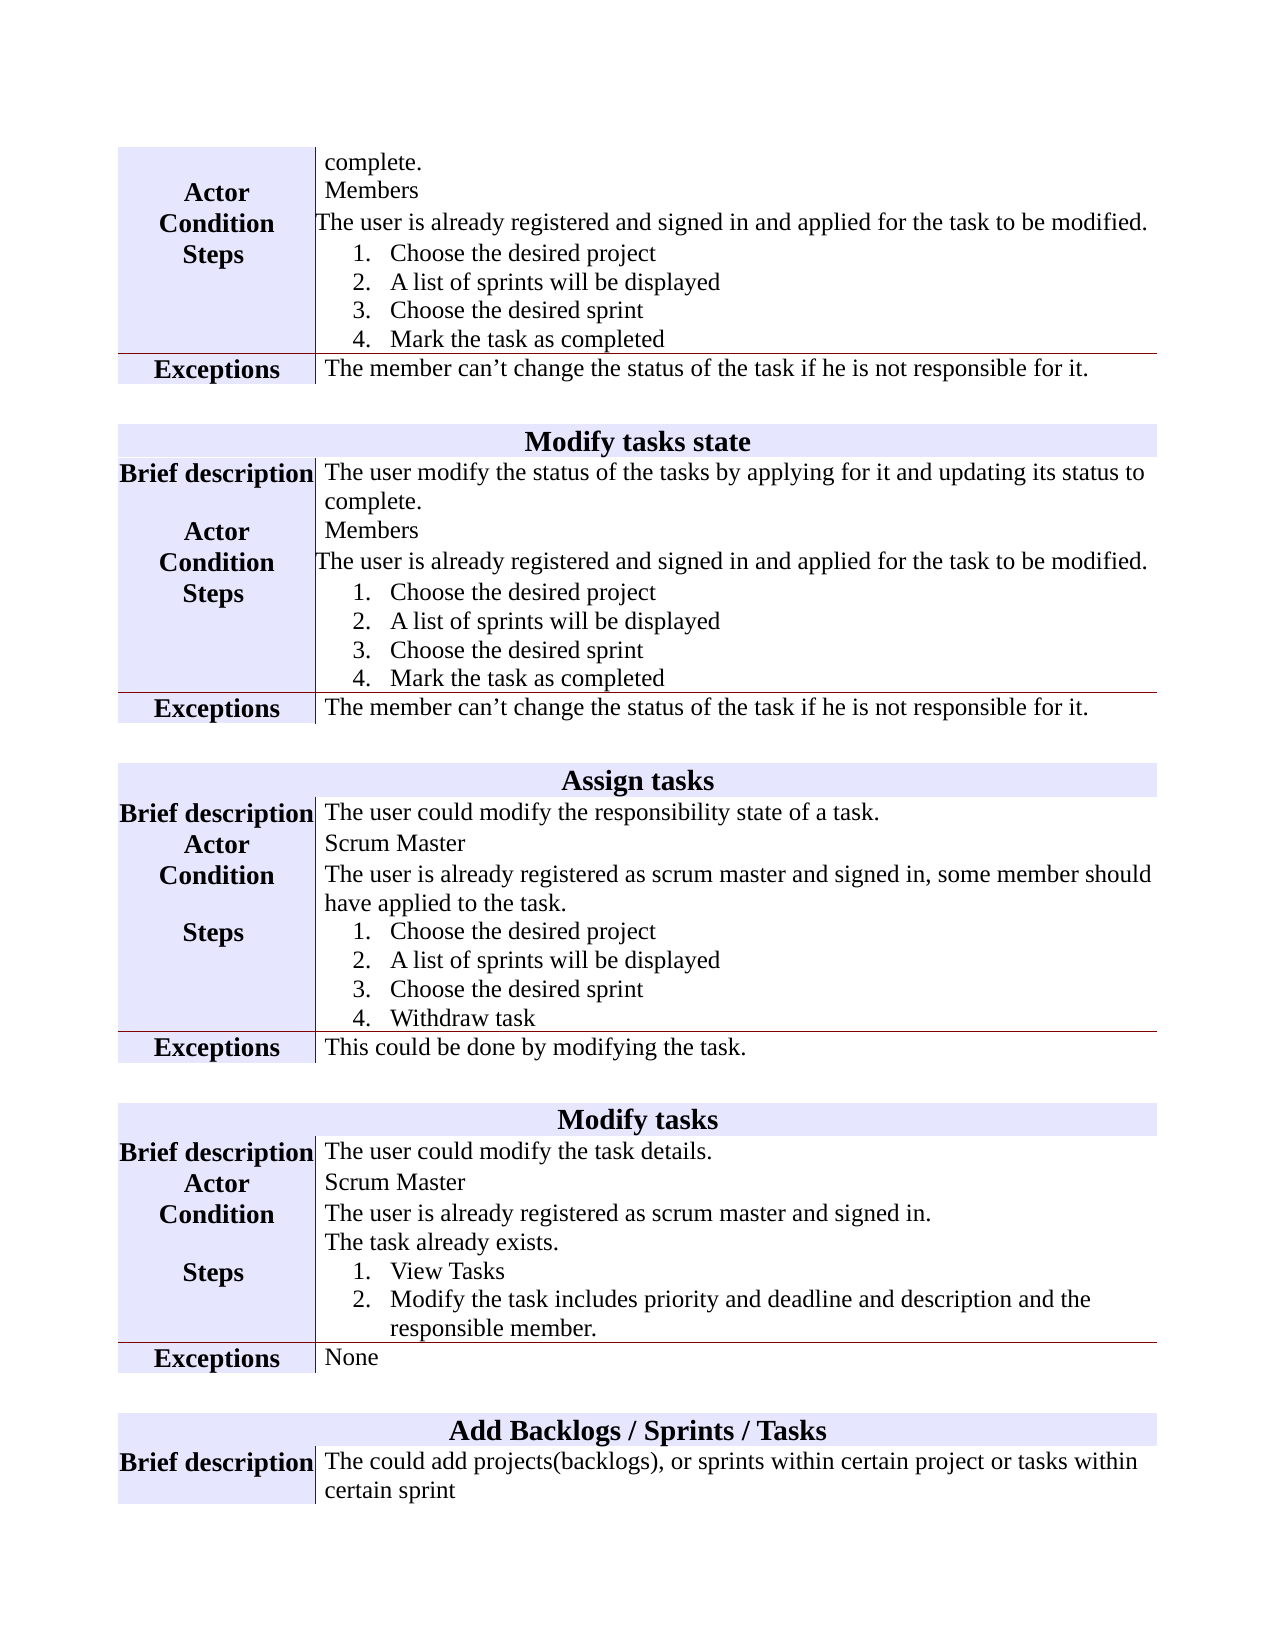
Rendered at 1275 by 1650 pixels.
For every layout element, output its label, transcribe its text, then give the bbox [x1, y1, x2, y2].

table_cell Steps [118, 1256, 315, 1342]
table_cell Condition [118, 207, 315, 238]
table_header Modify tasks state [118, 424, 1157, 457]
table_cell Actor [118, 1167, 315, 1198]
table_cell This could be done by modifying the task. [316, 1032, 1157, 1063]
table_cell Scrum Master [316, 828, 1157, 859]
table_cell [118, 147, 315, 176]
table_cell The user could modify the task details. [316, 1136, 1157, 1167]
table_cell Scrum Master [316, 1167, 1157, 1198]
table_cell Brief description [118, 1136, 315, 1167]
table_cell Members [316, 515, 1157, 546]
table_cell Exceptions [118, 1343, 315, 1373]
table_cell The member can’t change the status of the task if he is not responsible for it. [316, 354, 1157, 384]
table_header Assign tasks [118, 763, 1157, 797]
table_cell The user could modify the responsibility state of a task. [316, 797, 1157, 828]
table_cell Choose the desired project A list of sprints will be displayed Choose the desired sprint Withdraw task [316, 916, 1157, 1031]
table_header Modify tasks [118, 1103, 1157, 1136]
table_cell Exceptions [118, 354, 315, 384]
table_cell Choose the desired project A list of sprints will be displayed Choose the desired sprint Mark the task as completed [316, 238, 1157, 353]
table_cell Condition [118, 1198, 315, 1256]
table_cell Brief description [118, 458, 315, 515]
table_cell Exceptions [118, 1032, 315, 1063]
table_cell Actor [118, 515, 315, 546]
table_cell The user is already registered as scrum master and signed in, some member should have applied to the task. [316, 859, 1157, 916]
table_header Add Backlogs / Sprints / Tasks [118, 1413, 1157, 1446]
table_cell Steps [118, 916, 315, 1031]
table_cell None [316, 1343, 1157, 1373]
table_cell The member can’t change the status of the task if he is not responsible for it. [316, 693, 1157, 723]
table_cell The user is already registered and signed in and applied for the task to be modified. [316, 546, 1157, 577]
table_cell View Tasks Modify the task includes priority and deadline and description and the responsible member. [316, 1256, 1157, 1342]
table_cell Choose the desired project A list of sprints will be displayed Choose the desired sprint Mark the task as completed [316, 577, 1157, 692]
table_cell The user is already registered and signed in and applied for the task to be modified. [316, 207, 1157, 238]
table_cell Brief description [118, 797, 315, 828]
table_cell Brief description [118, 1446, 315, 1504]
table_cell Steps [118, 238, 315, 353]
table_cell The user is already registered as scrum master and signed in. The task already exists. [316, 1198, 1157, 1256]
table_cell Members [316, 176, 1157, 207]
table_cell Actor [118, 828, 315, 859]
table_cell Condition [118, 859, 315, 916]
table_cell Steps [118, 577, 315, 692]
table_cell Actor [118, 176, 315, 207]
table_cell Condition [118, 546, 315, 577]
table_cell Exceptions [118, 693, 315, 723]
